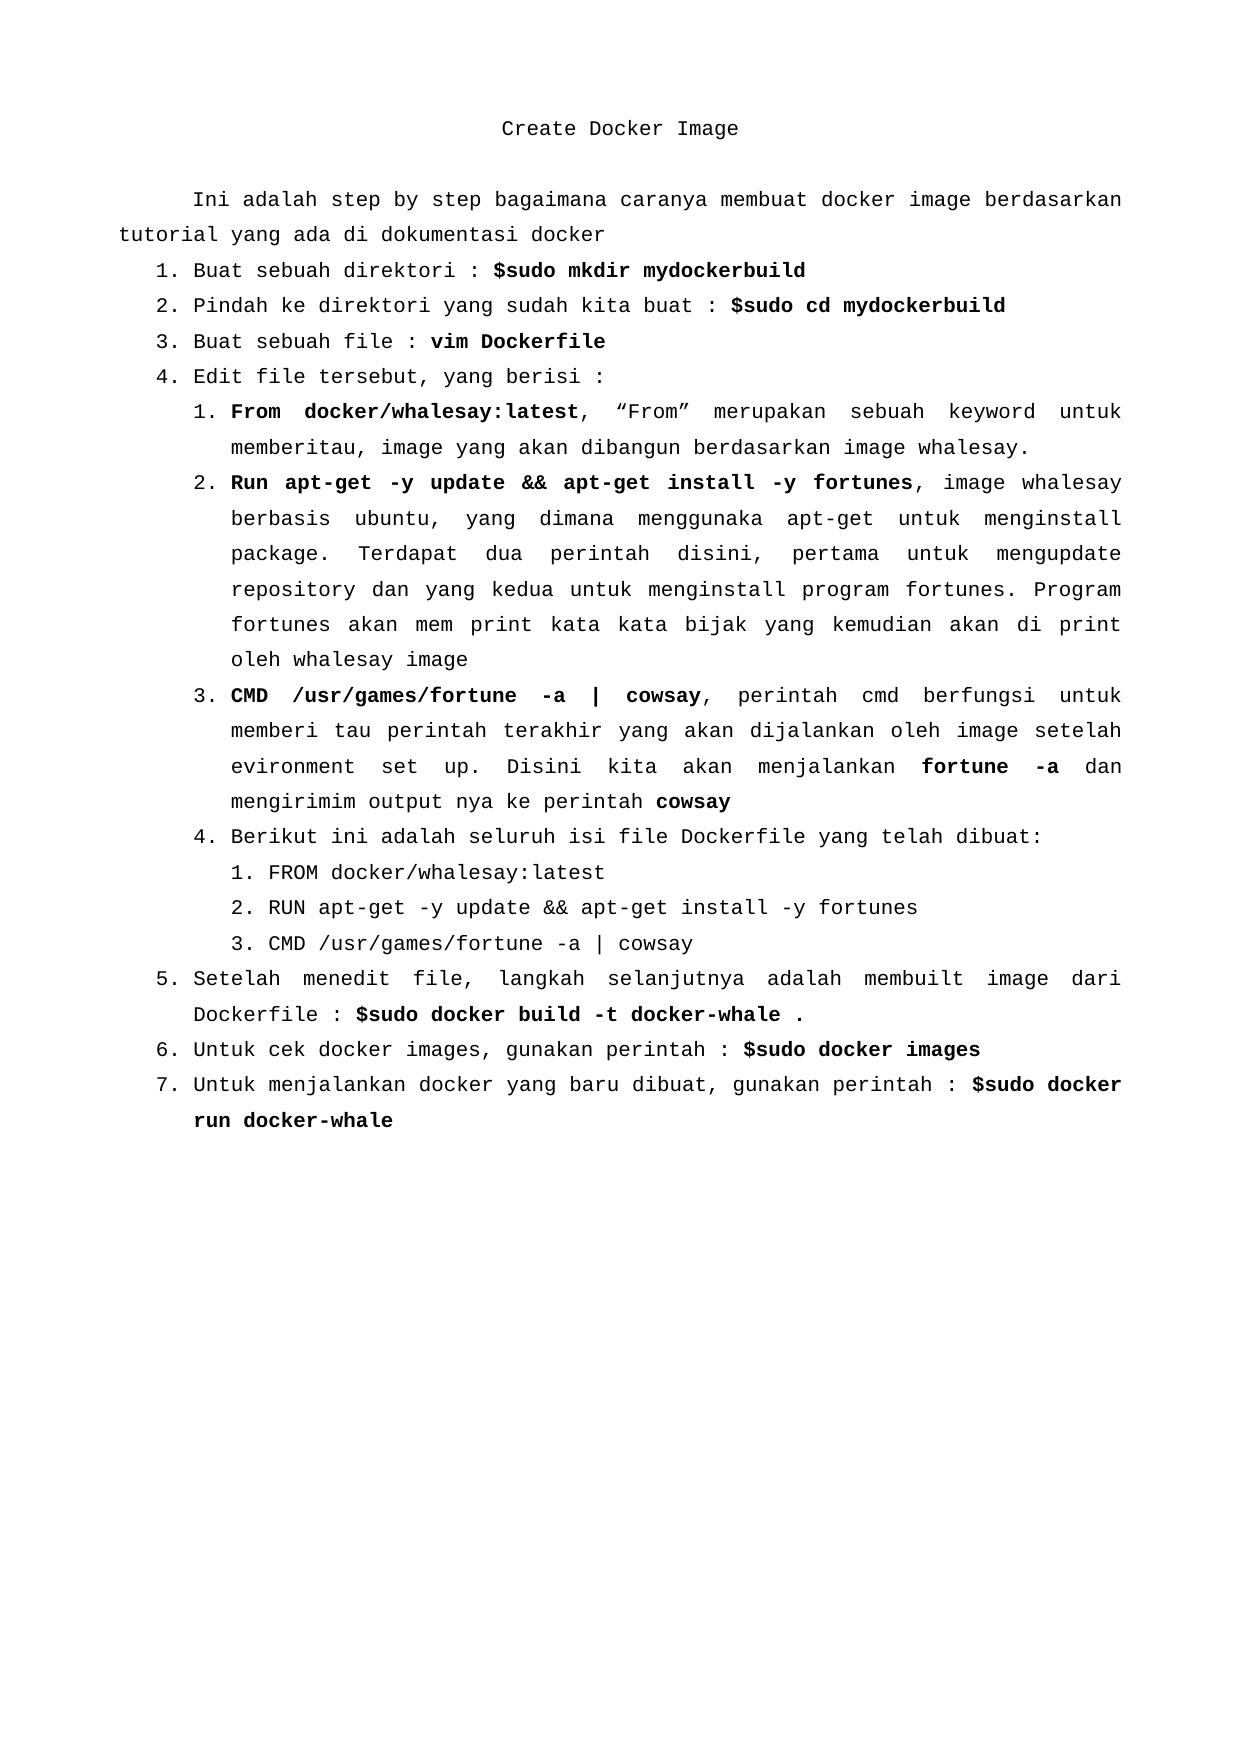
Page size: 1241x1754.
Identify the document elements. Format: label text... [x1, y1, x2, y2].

text Create Docker Image [118, 118, 1122, 142]
list Pindah ke direktori yang sudah kita buat : $sudo cd mydockerbuild [156, 295, 1122, 319]
text Ini adalah step by step bagaimana caranya membuat docker image berdasarkan tutorial yang ada di dokumentasi docker [118, 189, 1122, 248]
list CMD /usr/games/fortune -a | cowsay, perintah cmd berfungsi untuk memberi tau perintah terakhir yang akan dijalankan oleh image setelah evironment set up. Disini kita akan menjalankan fortune -a dan mengirimim output nya ke perintah cowsay [193, 685, 1122, 815]
list RUN apt-get -y update && apt-get install -y fortunes [231, 897, 1122, 921]
list Untuk cek docker images, gunakan perintah : $sudo docker images [156, 1039, 1122, 1063]
list Untuk menjalankan docker yang baru dibuat, gunakan perintah : $sudo docker run docker-whale [156, 1074, 1122, 1133]
list Run apt-get -y update && apt-get install -y fortunes, image whalesay berbasis ubuntu, yang dimana menggunaka apt-get untuk menginstall package. Terdapat dua perintah disini, pertama untuk mengupdate repository dan yang kedua untuk menginstall program fortunes. Program fortunes akan mem print kata kata bijak yang kemudian akan di print oleh whalesay image [193, 472, 1122, 673]
list Buat sebuah file : vim Dockerfile [156, 331, 1122, 354]
list Edit file tersebut, yang berisi : [156, 366, 1122, 390]
list Setelah menedit file, langkah selanjutnya adalah membuilt image dari Dockerfile : $sudo docker build -t docker-whale . [156, 968, 1122, 1027]
list From docker/whalesay:latest, “From” merupakan sebuah keyword untuk memberitau, image yang akan dibangun berdasarkan image whalesay. [193, 401, 1122, 461]
list Buat sebuah direktori : $sudo mkdir mydockerbuild [156, 260, 1122, 283]
list Berikut ini adalah seluruh isi file Dockerfile yang telah dibuat: [193, 826, 1122, 850]
list CMD /usr/games/fortune -a | cowsay [231, 933, 1122, 956]
list FROM docker/whalesay:latest [231, 862, 1122, 886]
